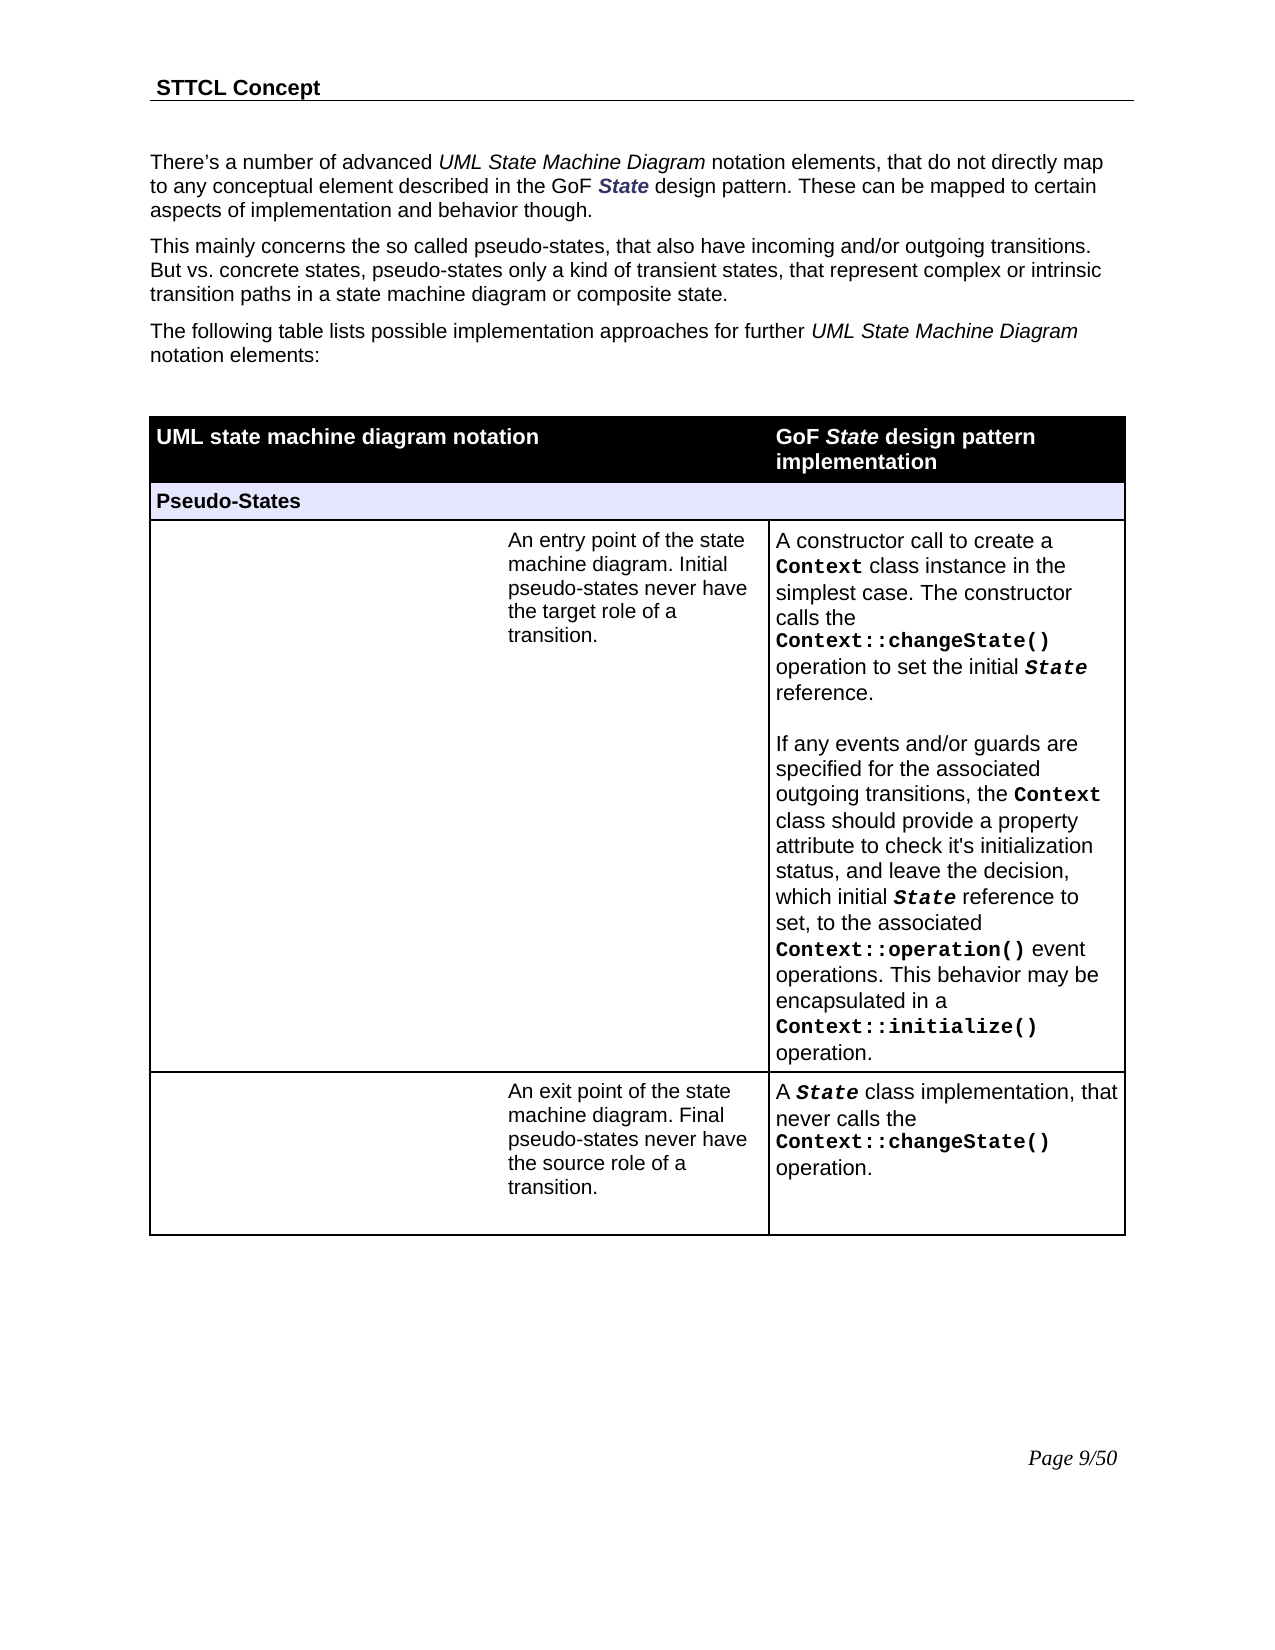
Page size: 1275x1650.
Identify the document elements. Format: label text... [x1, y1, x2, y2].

table_cell A constructor call to create a Context class instance in the simplest case. The constructor calls the Context::changeState() operation to set the initial State reference. If any events and/or guards are specified for the associated outgoing transitions, the Context class should provide a property attribute to check it's initialization status, and leave the decision, which initial State reference to set, to the associated Context::operation() event operations. This behavior may be encapsulated in a Context::initialize() operation. [770, 521, 1124, 1071]
table_cell An entry point of the state machine diagram. Initial pseudo-states never have the target role of a transition. [151, 521, 768, 1071]
text This mainly concerns the so called pseudo-states, that also have incoming and/or outgoing transitions. But vs. concrete states, pseudo-states only a kind of transient states, that represent complex or intrinsic transition paths in a state machine diagram or composite state. [150, 234, 1125, 306]
table_header GoF State design pattern implementation [770, 418, 1124, 481]
text The following table lists possible implementation approaches for further UML State Machine Diagram notation elements: [150, 319, 1125, 367]
text There’s a number of advanced UML State Machine Diagram notation elements, that do not directly map to any conceptual element described in the GoF State design pattern. These can be mapped to certain aspects of implementation and behavior though. [150, 150, 1125, 222]
table_cell A State class implementation, that never calls the Context::changeState() operation. [770, 1073, 1124, 1233]
table_cell Pseudo-States [151, 483, 1124, 519]
table_header UML state machine diagram notation [151, 418, 768, 481]
table_cell An exit point of the state machine diagram. Final pseudo-states never have the source role of a transition. [151, 1073, 768, 1233]
